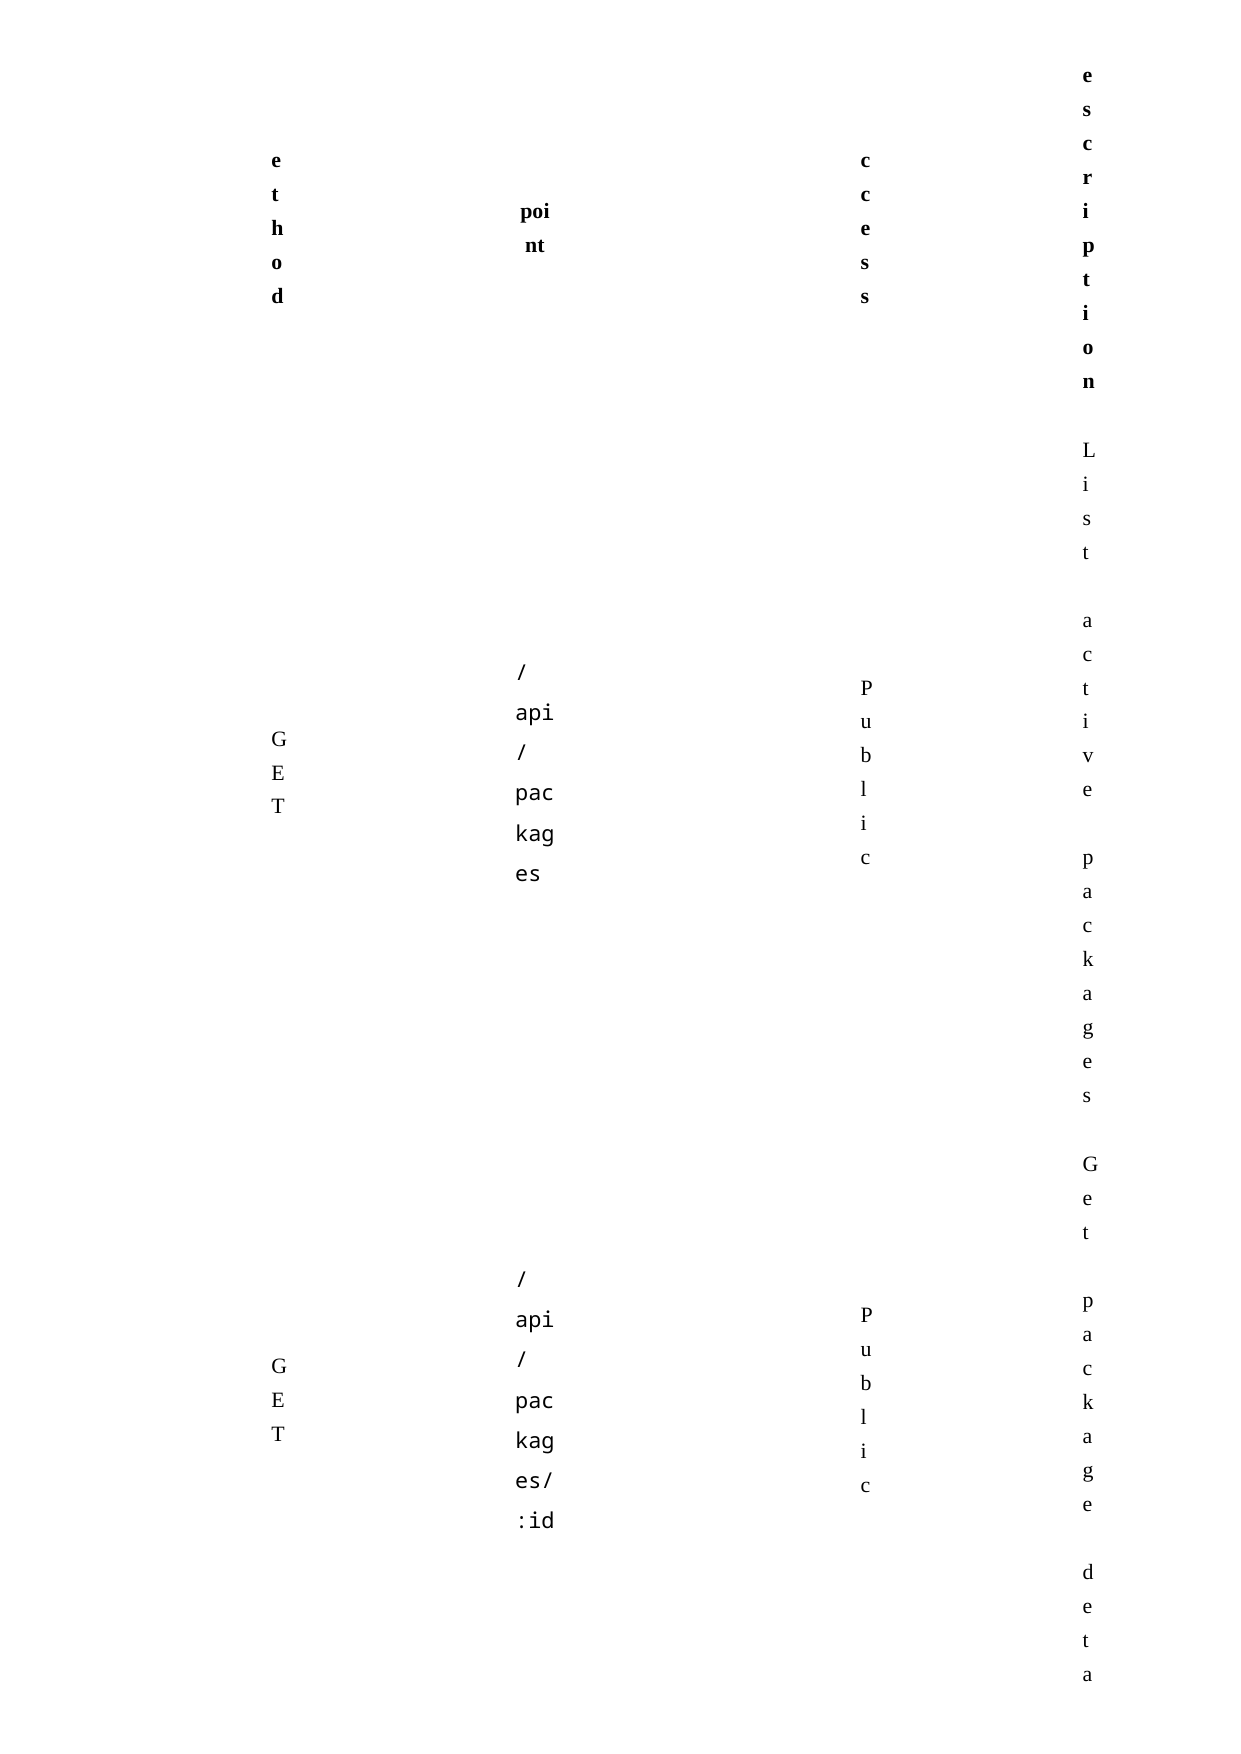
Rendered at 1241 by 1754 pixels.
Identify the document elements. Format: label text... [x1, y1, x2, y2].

table_cell /api/packages/:id [362, 1149, 707, 1689]
table_header ethod [118, 59, 362, 434]
table_cell List active packages [929, 434, 1203, 1148]
table_cell Public [708, 434, 929, 1148]
table_header point [362, 59, 707, 434]
table_cell /api/packages [362, 434, 707, 1148]
table_cell GET [118, 1149, 362, 1689]
table_cell GET [118, 434, 362, 1148]
table_cell Public [708, 1149, 929, 1689]
table_header ccess [708, 59, 929, 434]
table_header escription [929, 59, 1203, 434]
table_cell Get package deta [929, 1149, 1203, 1689]
